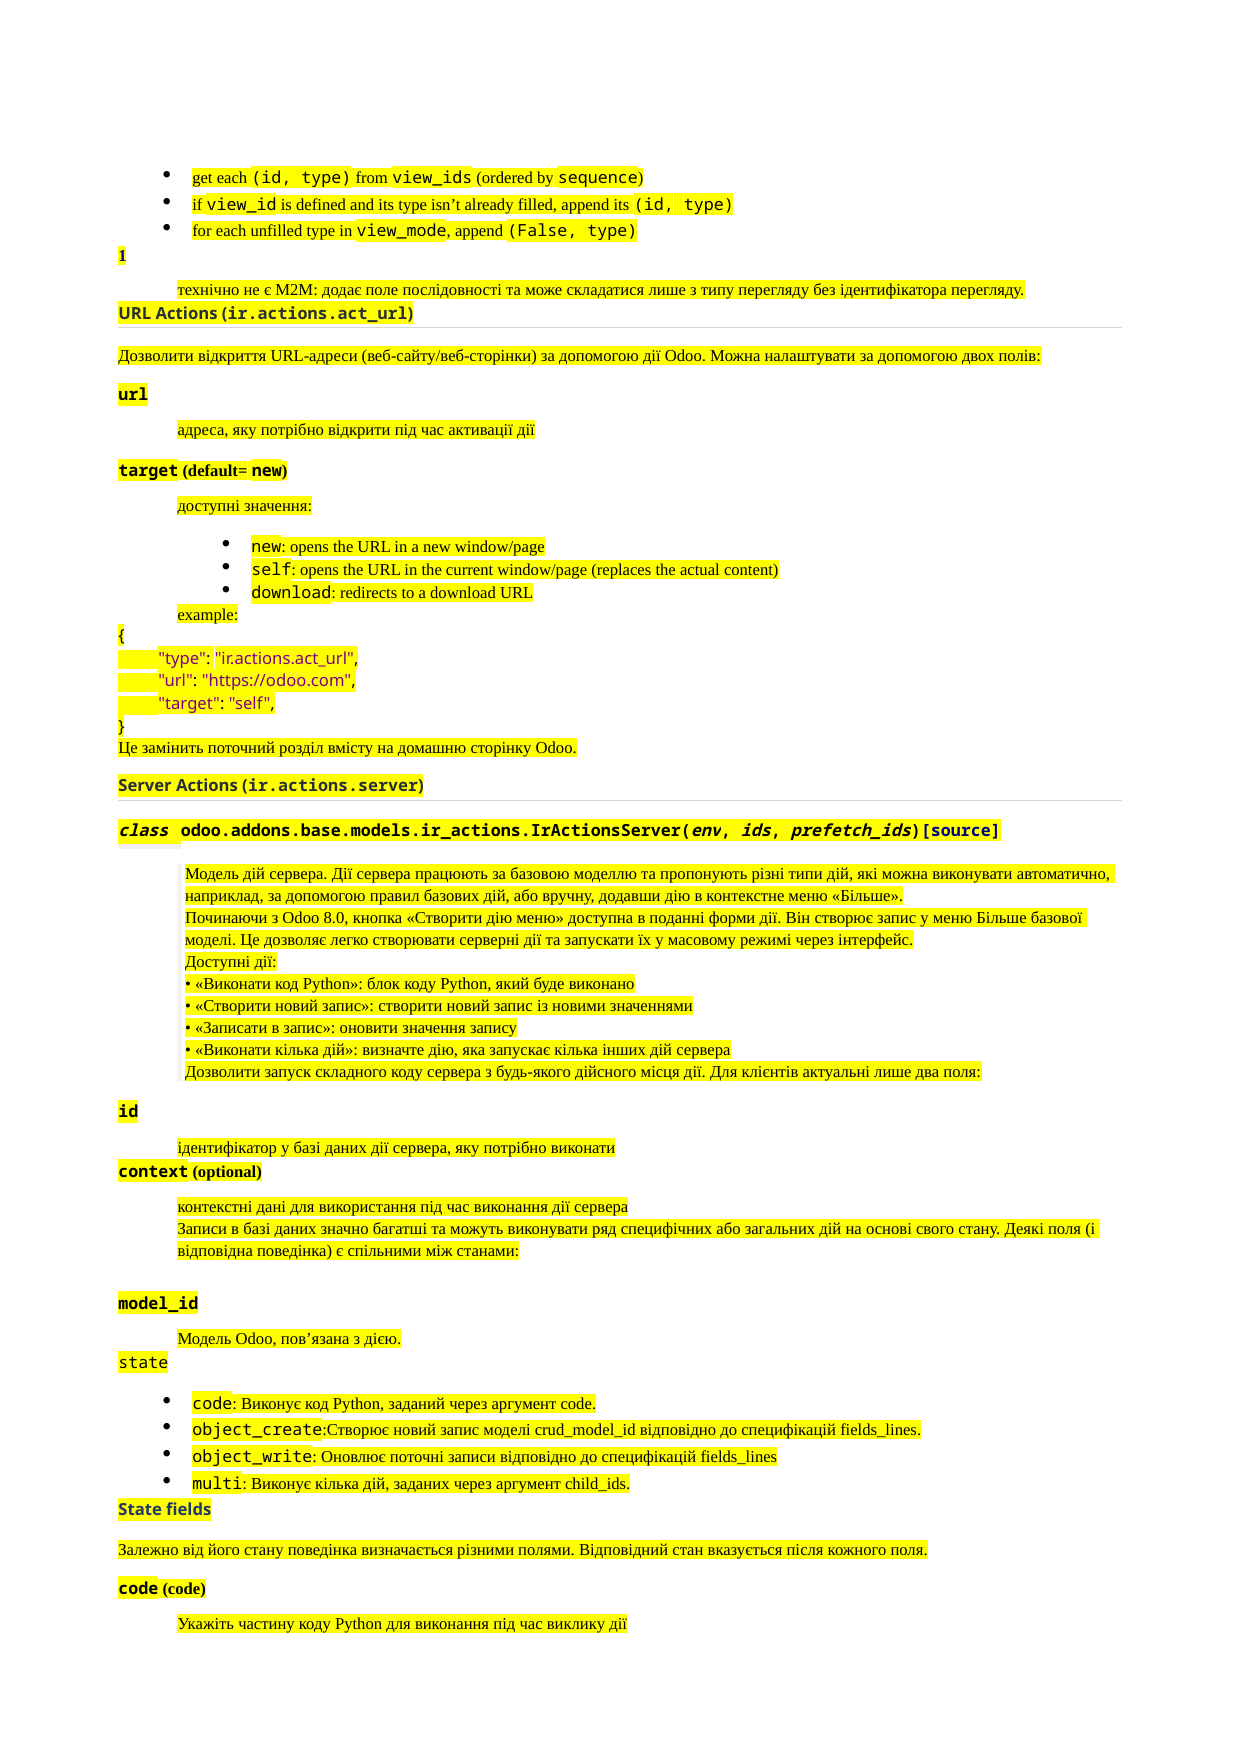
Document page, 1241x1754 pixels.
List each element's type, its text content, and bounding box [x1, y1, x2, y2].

list object_write: Оновлює поточні записи відповідно до специфікацій fields_lines [162, 1444, 1122, 1468]
text Це замінить поточний розділ вмісту на домашню сторінку Odoo. [118, 737, 1122, 757]
text адреса, яку потрібно відкрити під час активації дії [177, 420, 1122, 439]
text } [118, 715, 1122, 737]
list self: opens the URL in the current window/page (replaces the actual content) [222, 558, 1122, 581]
list if view_id is defined and its type isn’t already filled, append its (id, type) [162, 192, 1122, 216]
list multi: Виконує кілька дій, заданих через аргумент child_ids. [162, 1471, 1122, 1494]
subtitle Server Actions (ir.actions.server) [118, 774, 1122, 800]
subtitle class odoo.addons.base.models.ir_actions.IrActionsServer(env, ids, prefetch_ids)[source] [118, 819, 1122, 849]
text state [118, 1351, 1122, 1373]
list download: redirects to a download URL [222, 581, 1122, 604]
subtitle model_id [118, 1291, 1122, 1314]
text Модель Odoo, пов’язана з дією. [177, 1329, 1122, 1348]
subtitle context (optional) [118, 1159, 1122, 1182]
text Дозволити відкриття URL-адреси (веб-сайту/веб-сторінки) за допомогою дії Odoo. Можна налаштувати за допомогою двох полів: [118, 346, 1122, 365]
subtitle 1 [118, 246, 1122, 265]
text доступні значення: [177, 496, 1122, 515]
text Укажіть частину коду Python для виконання під час виклику дії [177, 1613, 1122, 1633]
subtitle State fields [118, 1498, 1122, 1521]
text "url": "https://odoo.com", [118, 669, 1122, 692]
text "target": "self", [118, 692, 1122, 715]
text ідентифікатор у базі даних дії сервера, яку потрібно виконати [177, 1137, 1122, 1157]
text { [118, 623, 1122, 646]
list new: opens the URL in a new window/page [222, 535, 1122, 558]
text Модель дій сервера. Дії сервера працюють за базовою моделлю та пропонують різні типи дій, які можна виконувати автоматично, наприклад, за допомогою правил базових дій, або вручну, додавши дію в контекстне меню «Більше». Починаючи з Odoo 8.0, кнопка «Створити дію меню» доступна в поданні форми дії. Він створює запис у меню Більше базової моделі. Це дозволяє легко створювати серверні дії та запускати їх у масовому режимі через інтерфейс. Доступні дії: • «Виконати код Python»: блок коду Python, який буде виконано • «Створити новий запис»: створити новий запис із новими значеннями • «Записати в запис»: оновити значення запису • «Виконати кілька дій»: визначте дію, яка запускає кілька інших дій сервера Дозволити запуск складного коду сервера з будь-якого дійсного місця дії. Для клієнтів актуальні лише два поля: [182, 864, 1122, 1081]
subtitle target (default= new) [118, 459, 1122, 481]
text контекстні дані для використання під час виконання дії сервера Записи в базі даних значно багатші та можуть виконувати ряд специфічних або загальних дій на основі свого стану. Деякі поля (і відповідна поведінка) є спільними між станами: [177, 1197, 1122, 1260]
text "type": "ir.actions.act_url", [118, 646, 1122, 669]
list code: Виконує код Python, заданий через аргумент code. [162, 1391, 1122, 1414]
subtitle id [118, 1100, 1122, 1123]
list object_create:Створює новий запис моделі crud_model_id відповідно до специфікацій fields_lines. [162, 1418, 1122, 1441]
list for each unfilled type in view_mode, append (False, type) [162, 219, 1122, 242]
text технічно не є M2M: додає поле послідовності та може складатися лише з типу перегляду без ідентифікатора перегляду. [177, 279, 1122, 299]
subtitle url [118, 383, 1122, 406]
subtitle code (code) [118, 1576, 1122, 1599]
list get each (id, type) from view_ids (ordered by sequence) [162, 166, 1122, 189]
text Залежно від його стану поведінка визначається різними полями. Відповідний стан вказується після кожного поля. [118, 1540, 1122, 1559]
list example: [177, 604, 1122, 623]
subtitle URL Actions (ir.actions.act_url) [118, 301, 1122, 327]
